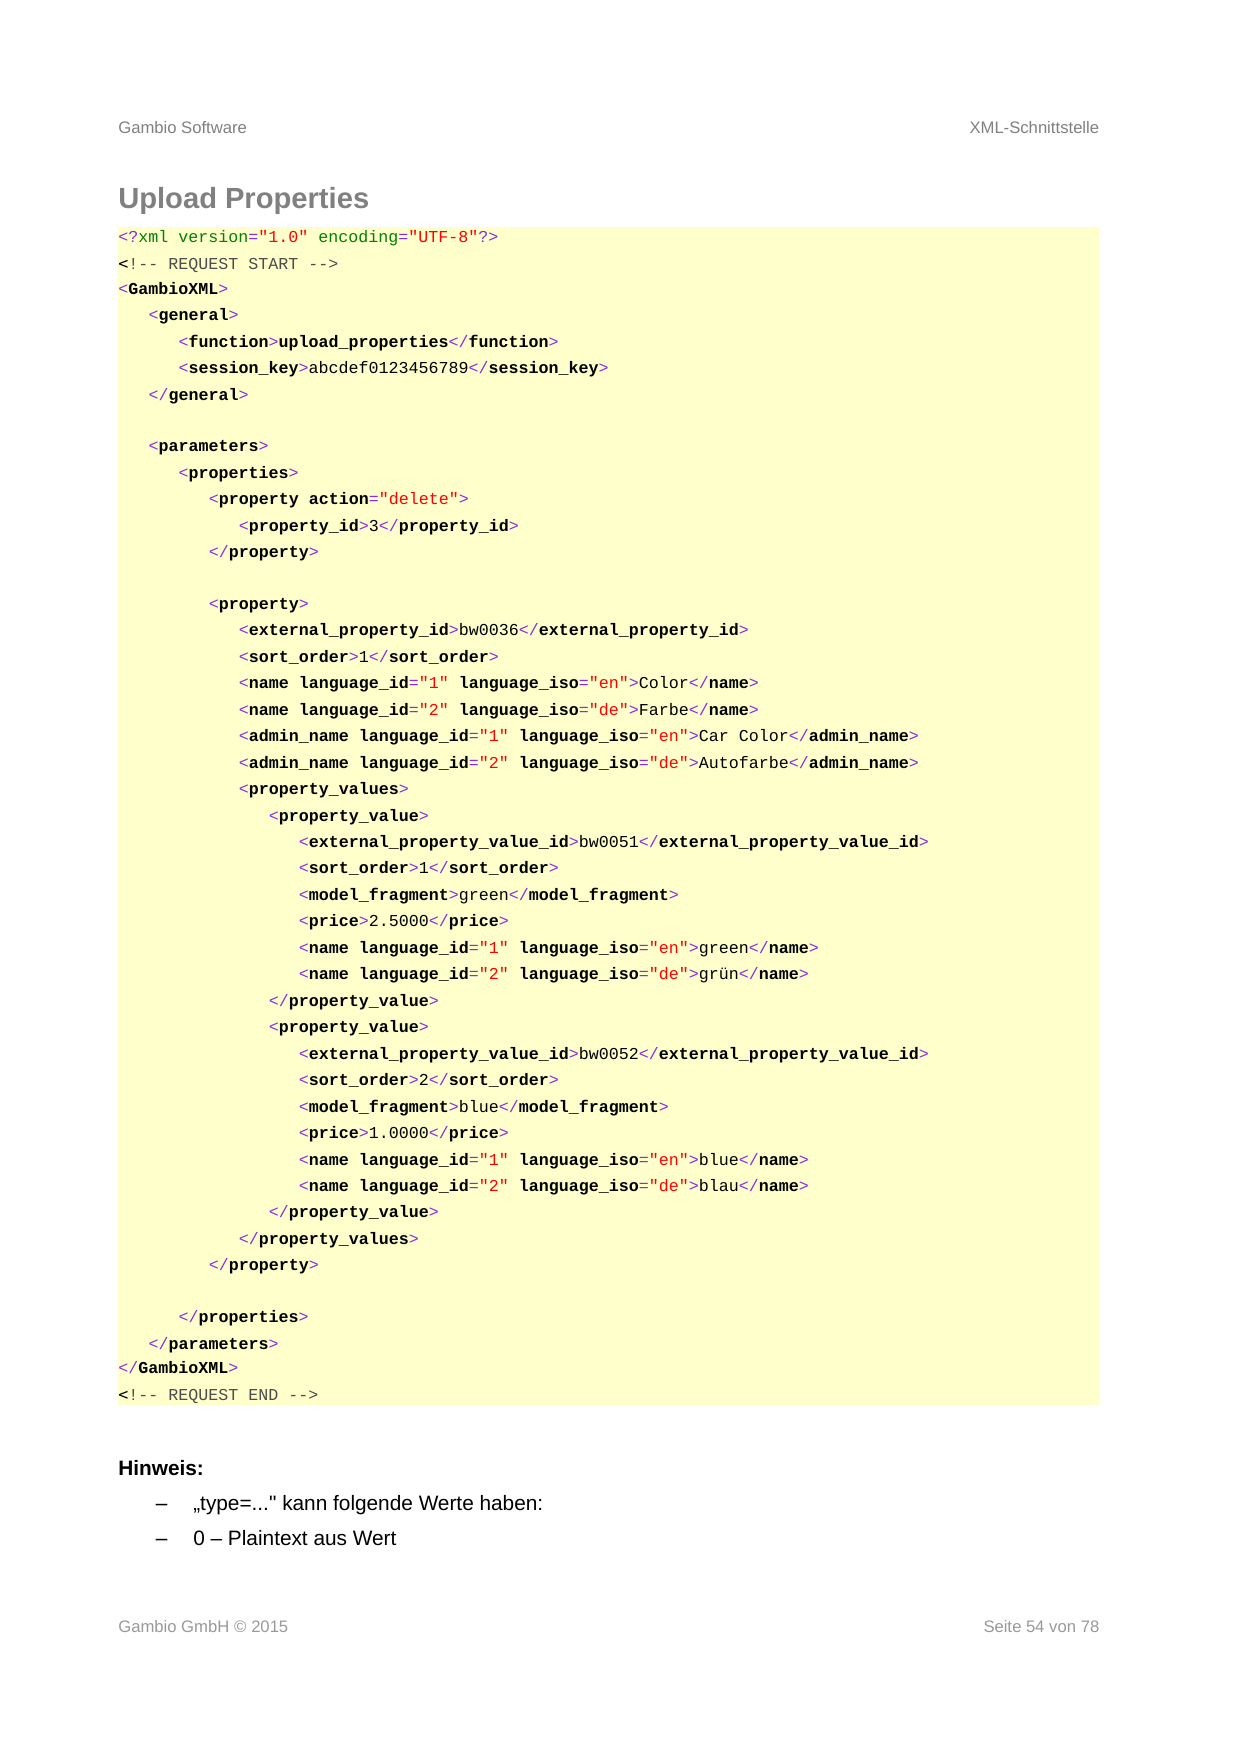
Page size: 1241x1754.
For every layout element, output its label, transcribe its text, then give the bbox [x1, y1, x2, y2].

text <GambioXML> [118, 280, 1099, 299]
text <name language_id="1" language_iso="en">blue</name> [118, 1149, 1099, 1170]
text <session_key>abcdef0123456789</session_key> [118, 358, 1099, 378]
text <!-- REQUEST END --> [118, 1385, 1099, 1405]
text <external_property_value_id>bw0052</external_property_value_id> [118, 1044, 1099, 1064]
text <property_value> [118, 806, 1099, 826]
text </properties> [118, 1307, 1099, 1328]
text <admin_name language_id="2" language_iso="de">Autofarbe</admin_name> [118, 753, 1099, 773]
text <sort_order>2</sort_order> [118, 1070, 1099, 1091]
list „type=..." kann folgende Werte haben: [156, 1482, 1099, 1517]
text <name language_id="2" language_iso="de">grün</name> [118, 964, 1099, 985]
text <name language_id="2" language_iso="de">blau</name> [118, 1176, 1099, 1196]
text </parameters> [118, 1333, 1099, 1354]
text </property_value> [118, 991, 1099, 1011]
text </property> [118, 542, 1099, 563]
text <name language_id="1" language_iso="en">Color</name> [118, 673, 1099, 694]
text <sort_order>1</sort_order> [118, 858, 1099, 879]
text <name language_id="1" language_iso="en">green</name> [118, 938, 1099, 958]
text </property_value> [118, 1202, 1099, 1223]
text </property> [118, 1255, 1099, 1276]
text <price>2.5000</price> [118, 911, 1099, 932]
text Hinweis: [118, 1447, 1099, 1482]
text </general> [118, 384, 1099, 405]
list 0 – Plaintext aus Wert [156, 1517, 1099, 1553]
text <general> [118, 305, 1099, 326]
text <property_values> [118, 779, 1099, 799]
text <?xml version="1.0" encoding="UTF-8"?> [118, 227, 1099, 248]
subtitle Upload Properties [118, 181, 1099, 215]
text <property> [118, 594, 1099, 614]
text </property_values> [118, 1229, 1099, 1249]
text <name language_id="2" language_iso="de">Farbe</name> [118, 700, 1099, 720]
text <properties> [118, 463, 1099, 483]
text <price>1.0000</price> [118, 1123, 1099, 1143]
text <sort_order>1</sort_order> [118, 647, 1099, 667]
text <function>upload_properties</function> [118, 332, 1099, 352]
text <admin_name language_id="1" language_iso="en">Car Color</admin_name> [118, 726, 1099, 747]
text <external_property_value_id>bw0051</external_property_value_id> [118, 832, 1099, 852]
text <property_id>3</property_id> [118, 516, 1099, 536]
text <property_value> [118, 1017, 1099, 1038]
text <external_property_id>bw0036</external_property_id> [118, 620, 1099, 641]
text <property action="delete"> [118, 489, 1099, 510]
text <model_fragment>blue</model_fragment> [118, 1097, 1099, 1117]
text <!-- REQUEST START --> [118, 254, 1099, 274]
text <model_fragment>green</model_fragment> [118, 885, 1099, 905]
text </GambioXML> [118, 1360, 1099, 1379]
text <parameters> [118, 436, 1099, 457]
